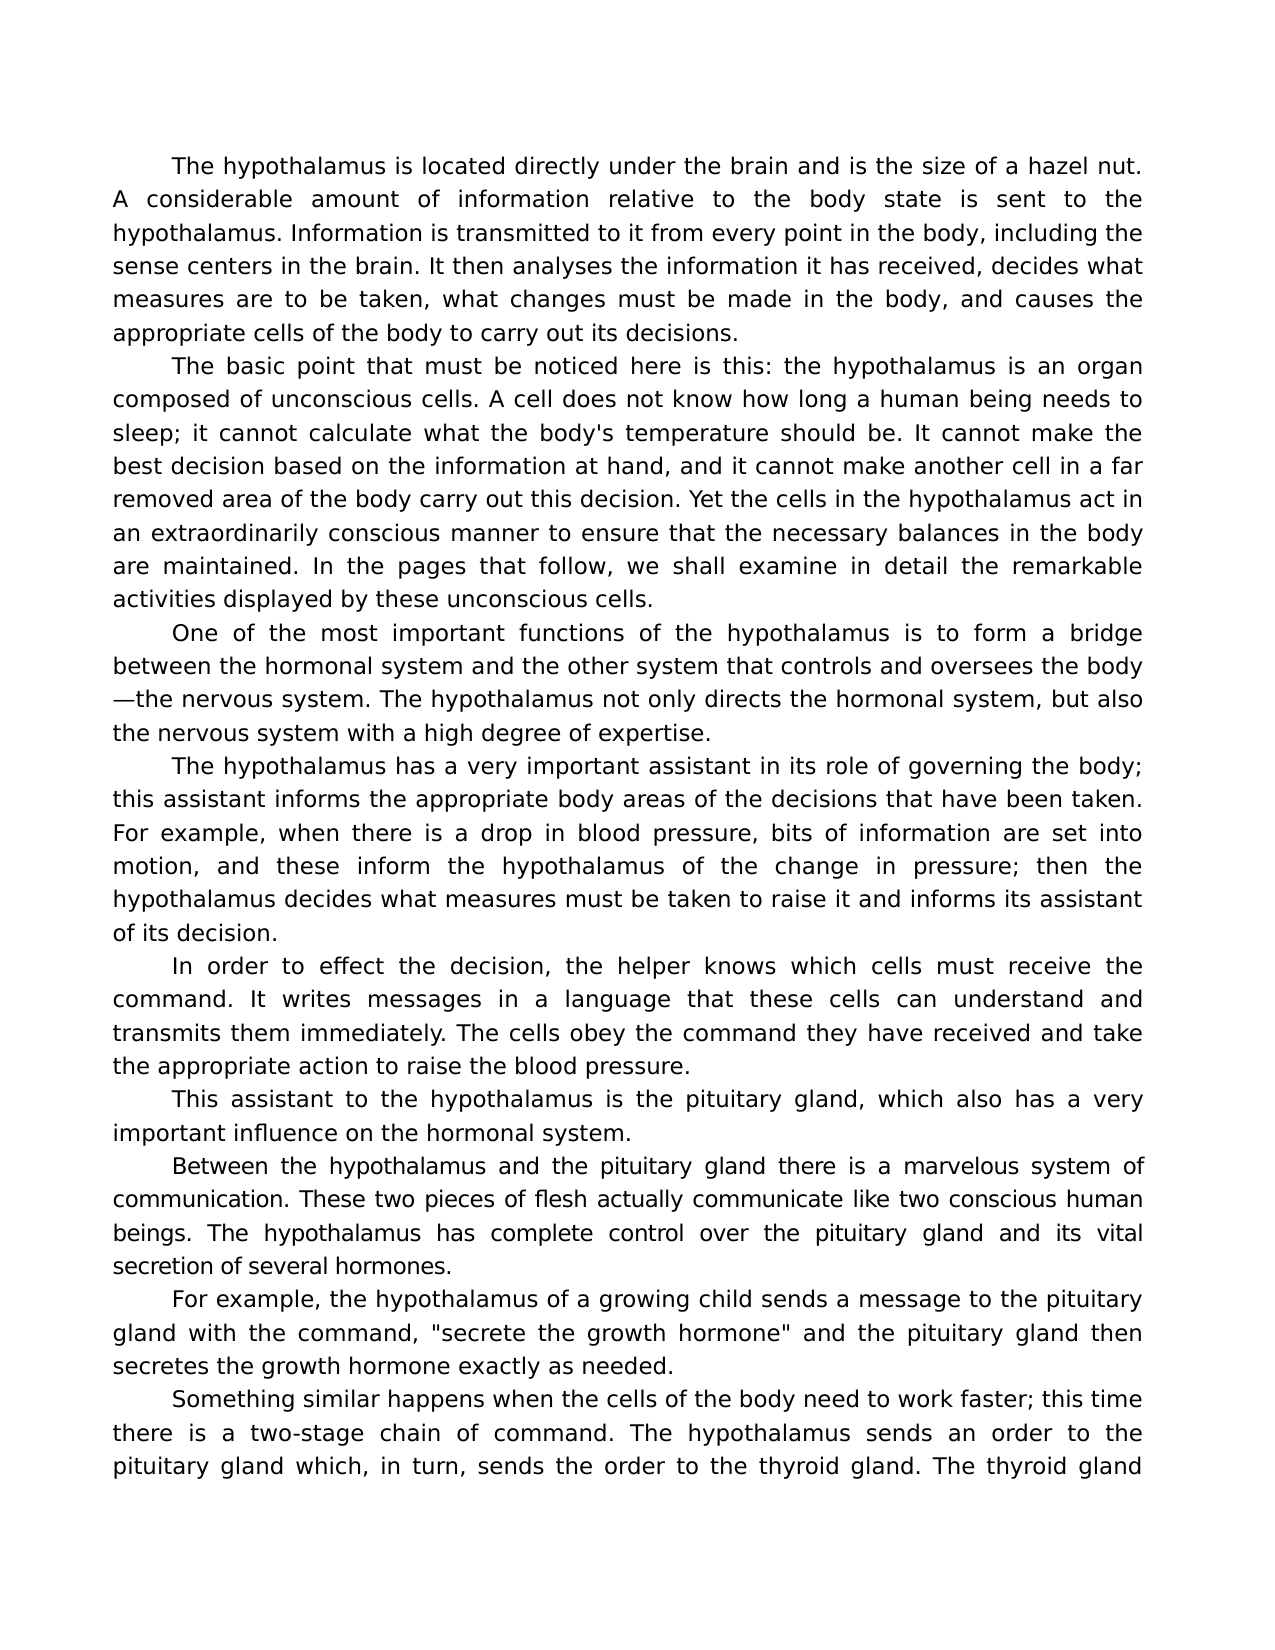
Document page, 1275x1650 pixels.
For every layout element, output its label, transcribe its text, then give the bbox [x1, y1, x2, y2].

text The basic point that must be noticed here is this: the hypothalamus is an organ composed of unconscious cells. A cell does not know how long a human being needs to sleep; it cannot calculate what the body's temperature should be. It cannot make the best decision based on the information at hand, and it cannot make another cell in a far removed area of the body carry out this decision. Yet the cells in the hypothalamus act in an extraordinarily conscious manner to ensure that the necessary balances in the body are maintained. In the pages that follow, we shall examine in detail the remarkable activities displayed by these unconscious cells. [112, 348, 1145, 614]
text The hypothalamus has a very important assistant in its role of governing the body; this assistant informs the appropriate body areas of the decisions that have been taken. For example, when there is a drop in blood pressure, bits of information are set into motion, and these inform the hypothalamus of the change in pressure; then the hypothalamus decides what measures must be taken to raise it and informs its assistant of its decision. [112, 748, 1145, 948]
text The hypothalamus is located directly under the brain and is the size of a hazel nut. A considerable amount of information relative to the body state is sent to the hypothalamus. Information is transmitted to it from every point in the body, including the sense centers in the brain. It then analyses the information it has received, decides what measures are to be taken, what changes must be made in the body, and causes the appropriate cells of the body to carry out its decisions. [112, 148, 1145, 348]
text For example, the hypothalamus of a growing child sends a message to the pituitary gland with the command, "secrete the growth hormone" and the pituitary gland then secretes the growth hormone exactly as needed. [112, 1281, 1145, 1381]
text Something similar happens when the cells of the body need to work faster; this time there is a two-stage chain of command. The hypothalamus sends an order to the pituitary gland which, in turn, sends the order to the thyroid gland. The thyroid gland [112, 1381, 1145, 1481]
text In order to effect the decision, the helper knows which cells must receive the command. It writes messages in a language that these cells can understand and transmits them immediately. The cells obey the command they have received and take the appropriate action to raise the blood pressure. [112, 948, 1145, 1081]
text Between the hypothalamus and the pituitary gland there is a marvelous system of communication. These two pieces of flesh actually communicate like two conscious human beings. The hypothalamus has complete control over the pituitary gland and its vital secretion of several hormones. [112, 1148, 1145, 1281]
text This assistant to the hypothalamus is the pituitary gland, which also has a very important influence on the hormonal system. [112, 1081, 1145, 1148]
text One of the most important functions of the hypothalamus is to form a bridge between the hormonal system and the other system that controls and oversees the body—the nervous system. The hypothalamus not only directs the hormonal system, but also the nervous system with a high degree of expertise. [112, 614, 1145, 748]
